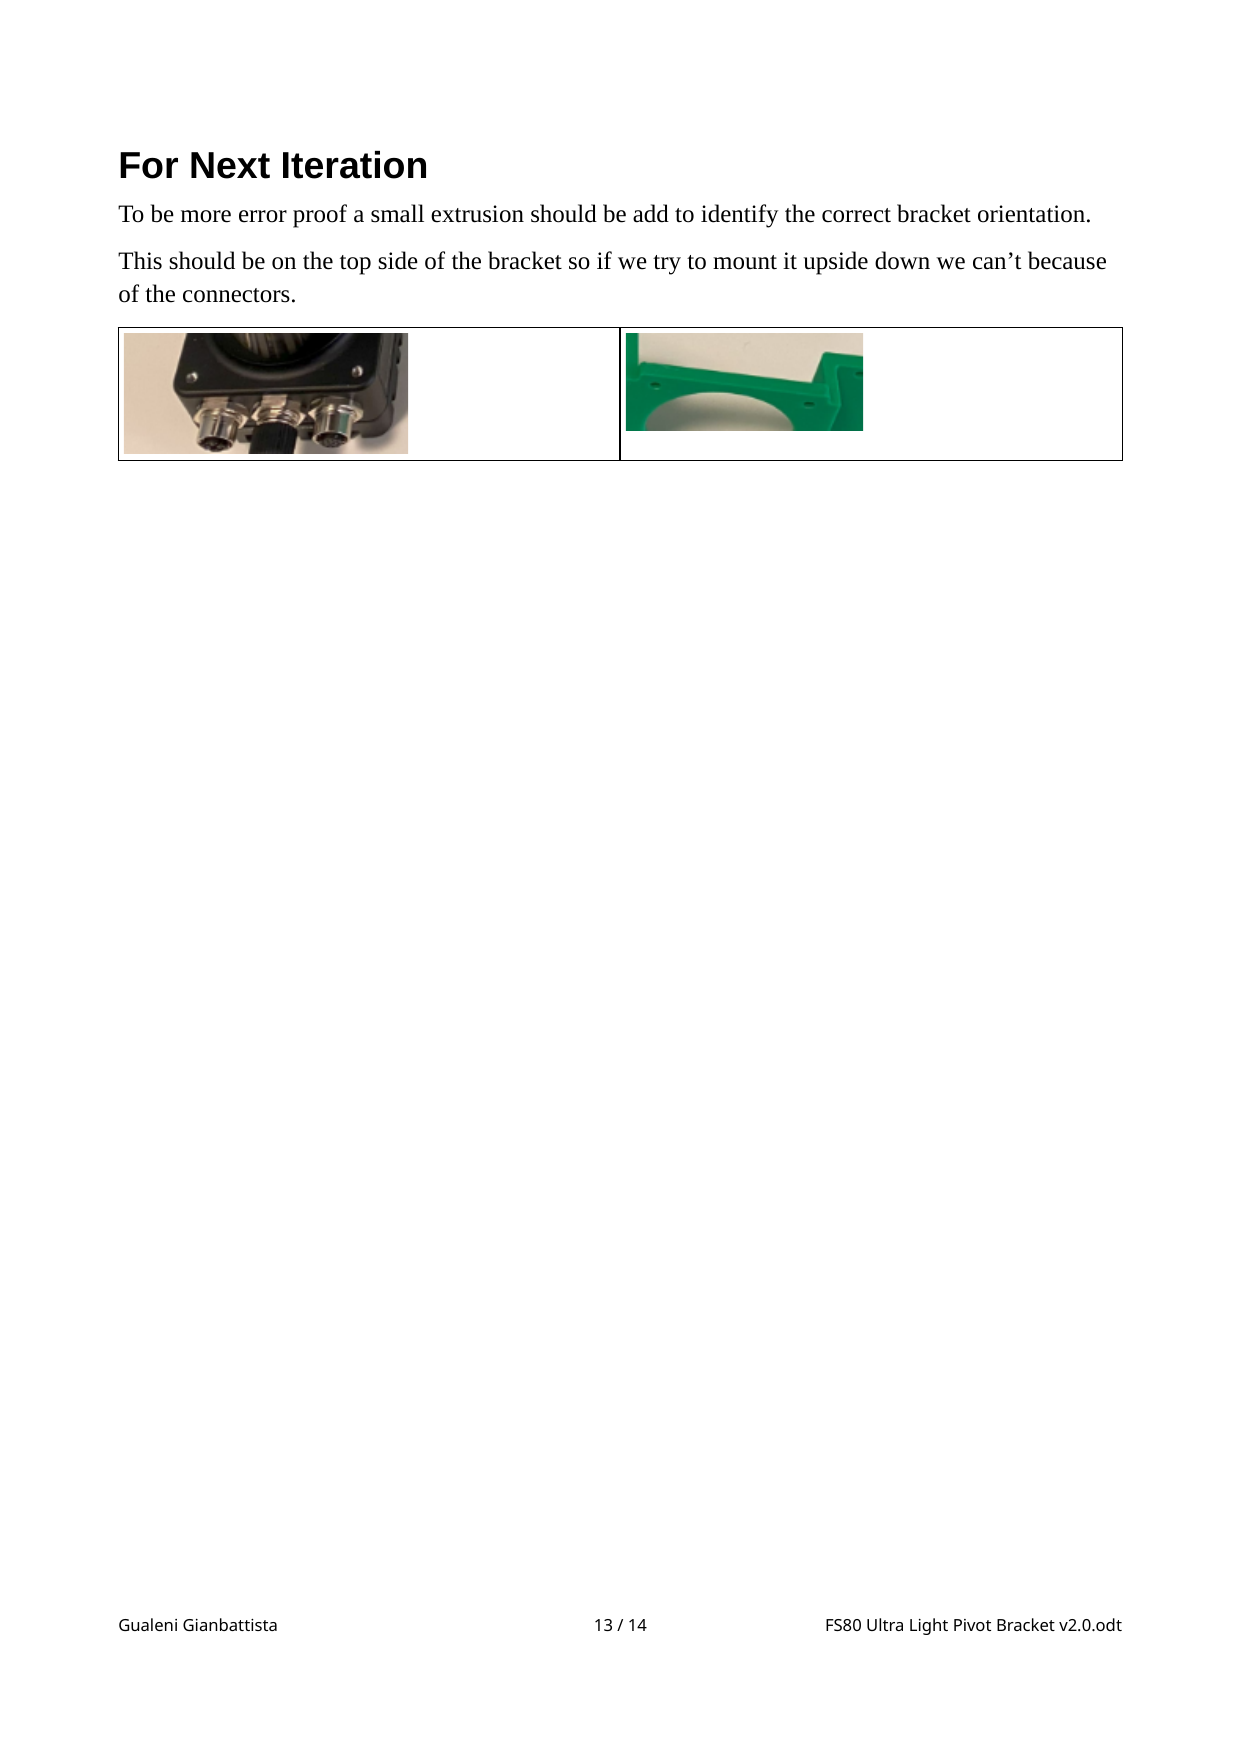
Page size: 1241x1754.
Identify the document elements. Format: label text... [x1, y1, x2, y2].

subtitle For Next Iteration [118, 143, 1122, 186]
text To be more error proof a small extrusion should be add to identify the correct bracket orientation. [118, 199, 1122, 227]
text This should be on the top side of the bracket so if we try to mount it upside down we can’t because of the connectors. [118, 246, 1122, 308]
picture [123, 333, 409, 454]
picture [625, 333, 864, 431]
table_header [119, 328, 619, 460]
table_header [621, 328, 1122, 460]
